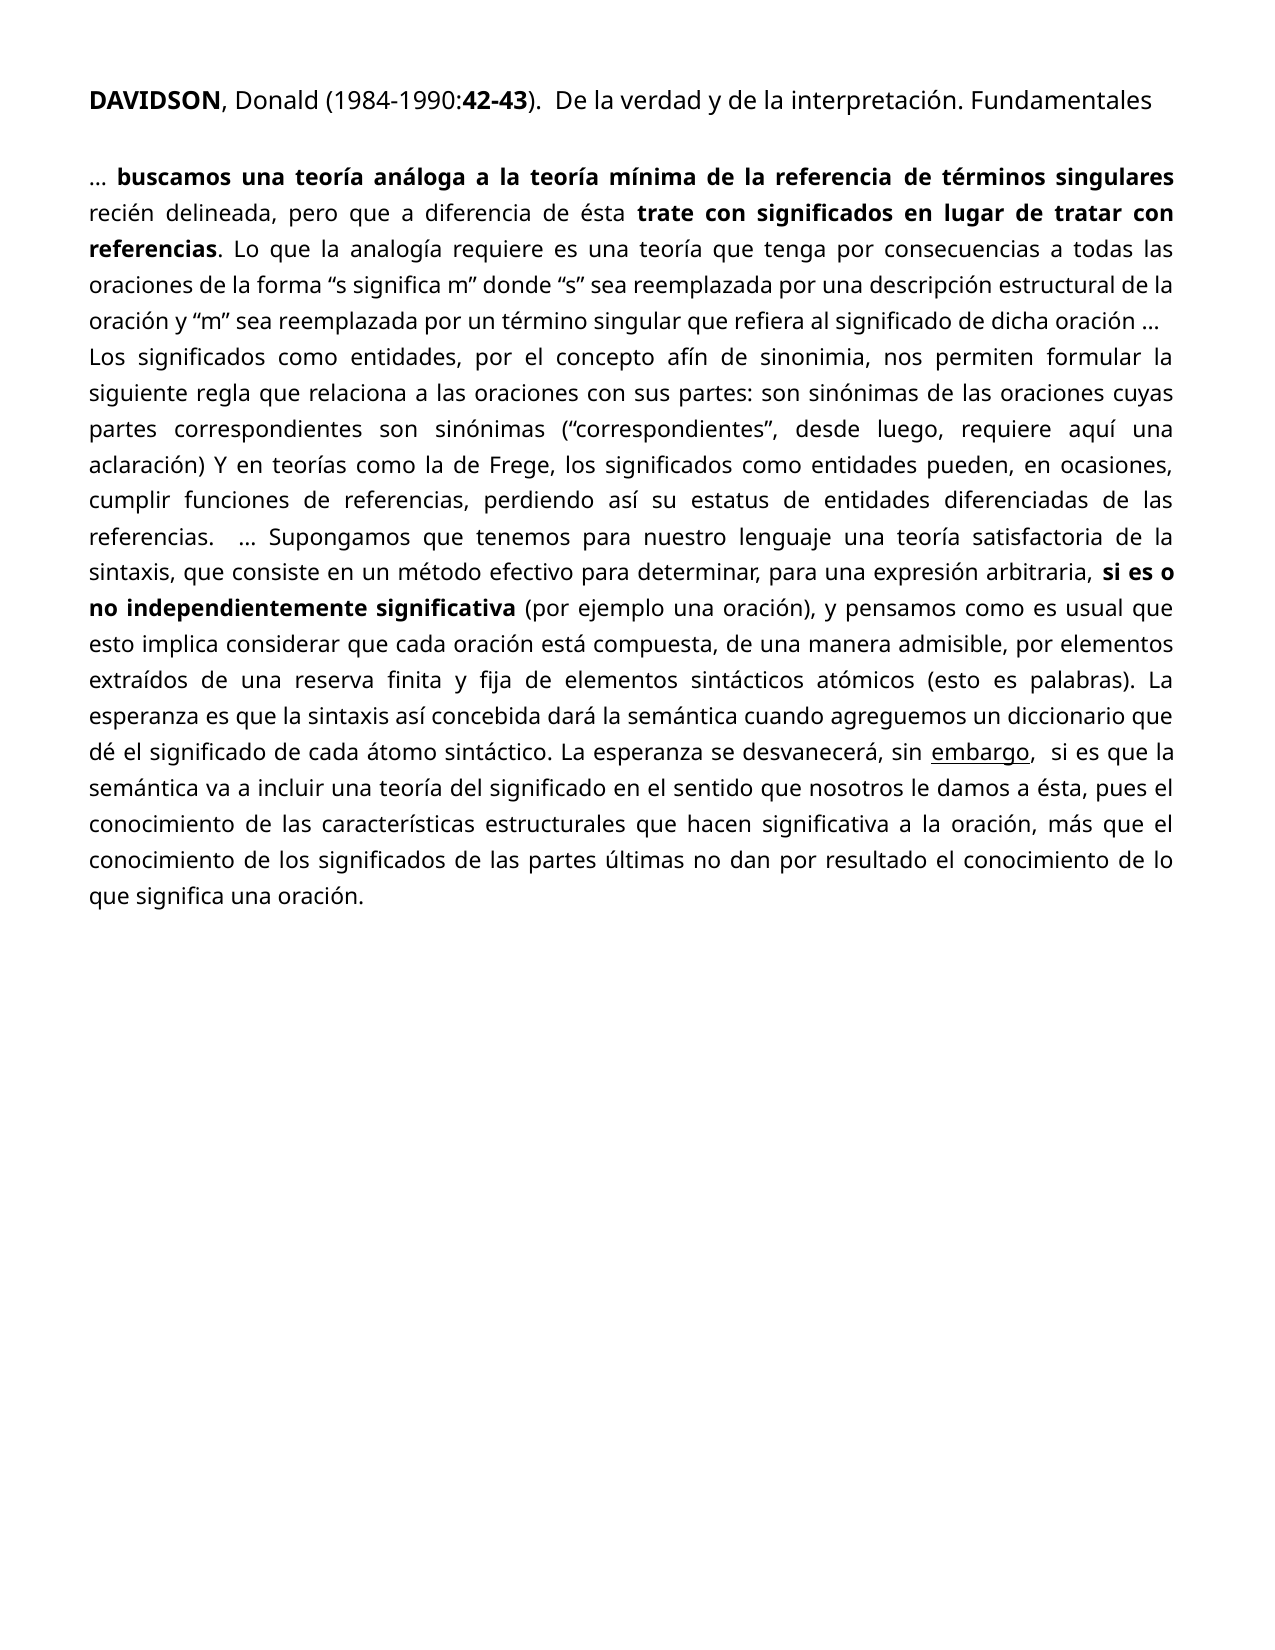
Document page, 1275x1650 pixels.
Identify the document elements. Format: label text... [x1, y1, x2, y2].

text DAVIDSON, Donald (1984-1990:42-43). De la verdad y de la interpretación. Fundamentales [88, 83, 1174, 117]
text … buscamos una teoría análoga a la teoría mínima de la referencia de términos singulares recién delineada, pero que a diferencia de ésta trate con significados en lugar de tratar con referencias. Lo que la analogía requiere es una teoría que tenga por consecuencias a todas las oraciones de la forma “s significa m” donde “s” sea reemplazada por una descripción estructural de la oración y “m” sea reemplazada por un término singular que refiera al significado de dicha oración … [88, 161, 1174, 336]
text Los significados como entidades, por el concepto afín de sinonimia, nos permiten formular la siguiente regla que relaciona a las oraciones con sus partes: son sinónimas de las oraciones cuyas partes correspondientes son sinónimas (“correspondientes”, desde luego, requiere aquí una aclaración) Y en teorías como la de Frege, los significados como entidades pueden, en ocasiones, cumplir funciones de referencias, perdiendo así su estatus de entidades diferenciadas de las referencias. … Supongamos que tenemos para nuestro lenguaje una teoría satisfactoria de la sintaxis, que consiste en un método efectivo para determinar, para una expresión arbitraria, si es o no independientemente significativa (por ejemplo una oración), y pensamos como es usual que esto implica considerar que cada oración está compuesta, de una manera admisible, por elementos extraídos de una reserva finita y fija de elementos sintácticos atómicos (esto es palabras). La esperanza es que la sintaxis así concebida dará la semántica cuando agreguemos un diccionario que dé el significado de cada átomo sintáctico. La esperanza se desvanecerá, sin embargo, si es que la semántica va a incluir una teoría del significado en el sentido que nosotros le damos a ésta, pues el conocimiento de las características estructurales que hacen significativa a la oración, más que el conocimiento de los significados de las partes últimas no dan por resultado el conocimiento de lo que significa una oración. [88, 341, 1174, 911]
